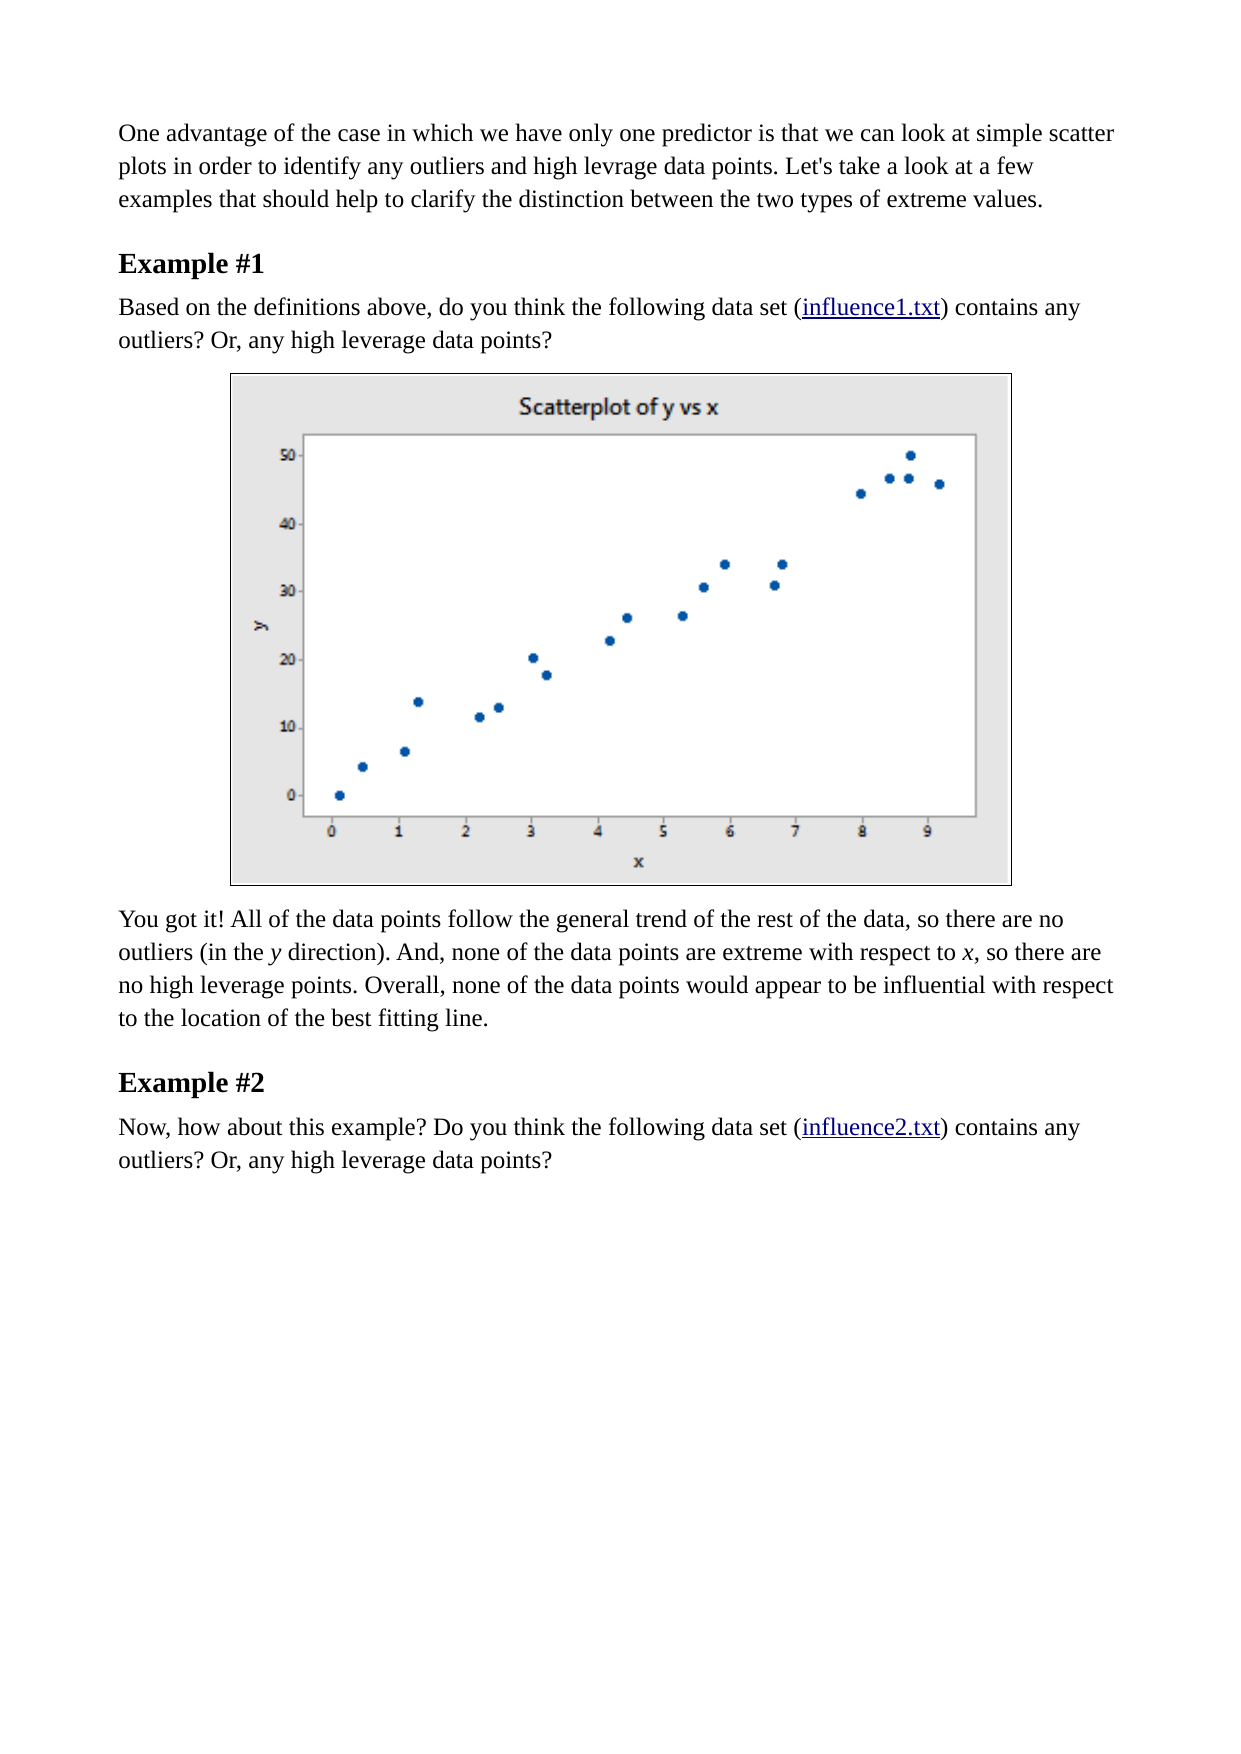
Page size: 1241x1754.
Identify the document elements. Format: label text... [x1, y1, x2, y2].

text One advantage of the case in which we have only one predictor is that we can look at simple scatter plots in order to identify any outliers and high levrage data points. Let's take a look at a few examples that should help to clarify the distinction between the two types of extreme values. [118, 118, 1122, 213]
subtitle Example #2 [118, 1066, 1122, 1099]
text Based on the definitions above, do you think the following data set (influence1.txt) contains any outliers? Or, any high leverage data points? [118, 292, 1122, 354]
text You got it! All of the data points follow the general trend of the rest of the data, so there are no outliers (in the y direction). And, none of the data points are extreme with respect to x, so there are no high leverage points. Overall, none of the data points would appear to be influential with respect to the location of the best fitting line. [118, 904, 1122, 1032]
subtitle Example #1 [118, 246, 1122, 280]
picture [232, 376, 1008, 883]
text Now, how about this example? Do you think the following data set (influence2.txt) contains any outliers? Or, any high leverage data points? [118, 1112, 1122, 1173]
